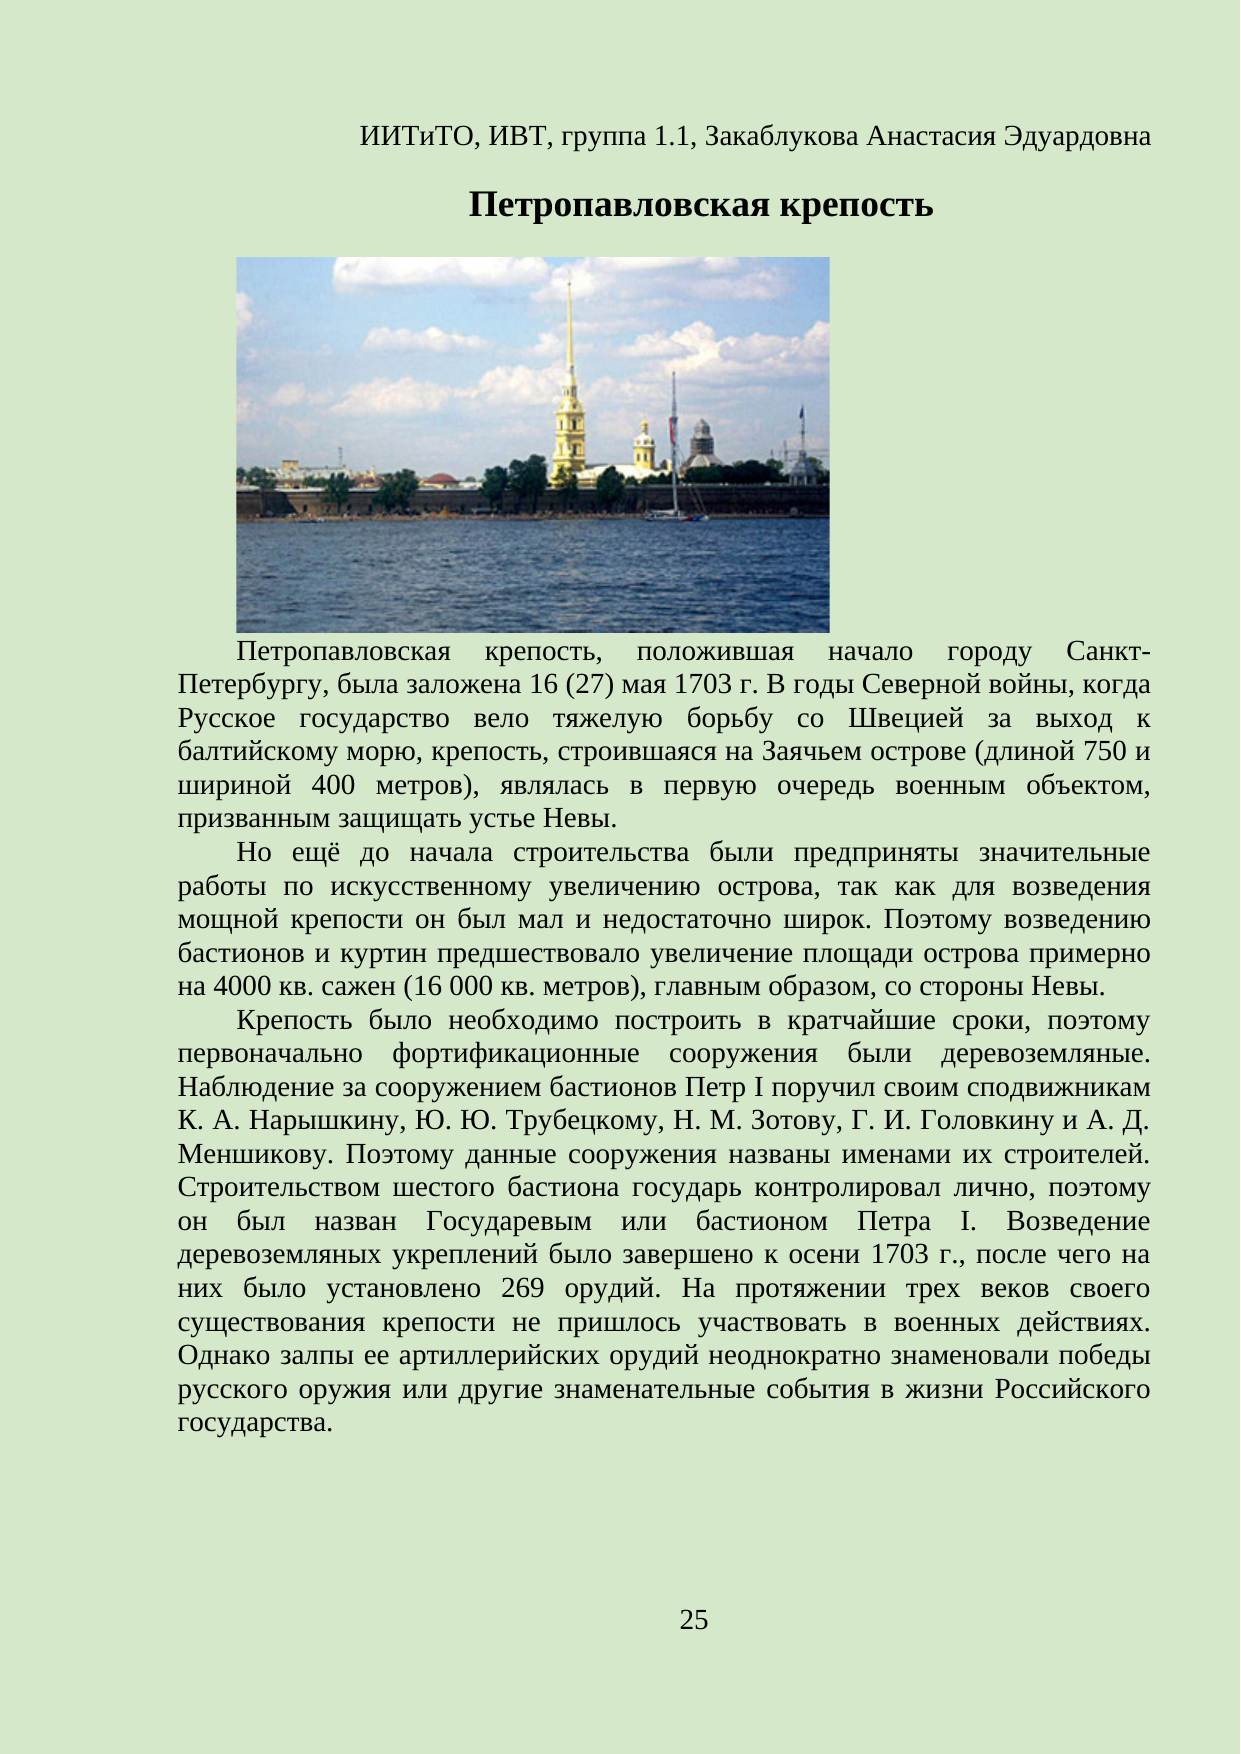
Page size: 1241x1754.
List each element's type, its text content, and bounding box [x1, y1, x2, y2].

subtitle Петропавловская крепость [177, 181, 1152, 224]
text Петропавловская крепость, положившая начало городу Санкт-Петербургу, была заложена 16 (27) мая 1703 г. В годы Северной войны, когда Русское государство вело тяжелую борьбу со Швецией за выход к балтийскому морю, крепость, строившаяся на Заячьем острове (длиной 750 и шириной 400 метров), являлась в первую очередь военным объектом, призванным защищать устье Невы. [177, 633, 1152, 834]
text Крепость было необходимо построить в кратчайшие сроки, поэтому первоначально фортификационные сооружения были деревоземляные. Наблюдение за сооружением бастионов Петр I поручил своим сподвижникам К. А. Нарышкину, Ю. Ю. Трубецкому, Н. М. Зотову, Г. И. Головкину и А. Д. Меншикову. Поэтому данные сооружения названы именами их строителей. Строительством шестого бастиона государь контролировал лично, поэтому он был назван Государевым или бастионом Петра I. Возведение деревоземляных укреплений было завершено к осени 1703 г., после чего на них было установлено 269 орудий. На протяжении трех веков своего существования крепости не пришлось участвовать в военных действиях. Однако залпы ее артиллерийских орудий неоднократно знаменовали победы русского оружия или другие знаменательные события в жизни Российского государства. [177, 1002, 1152, 1438]
text Но ещё до начала строительства были предприняты значительные работы по искусственному увеличению острова, так как для возведения мощной крепости он был мал и недостаточно широк. Поэтому возведению бастионов и куртин предшествовало увеличение площади острова примерно на 4000 кв. сажен (16 000 кв. метров), главным образом, со стороны Невы. [177, 834, 1152, 1002]
picture [236, 257, 830, 633]
